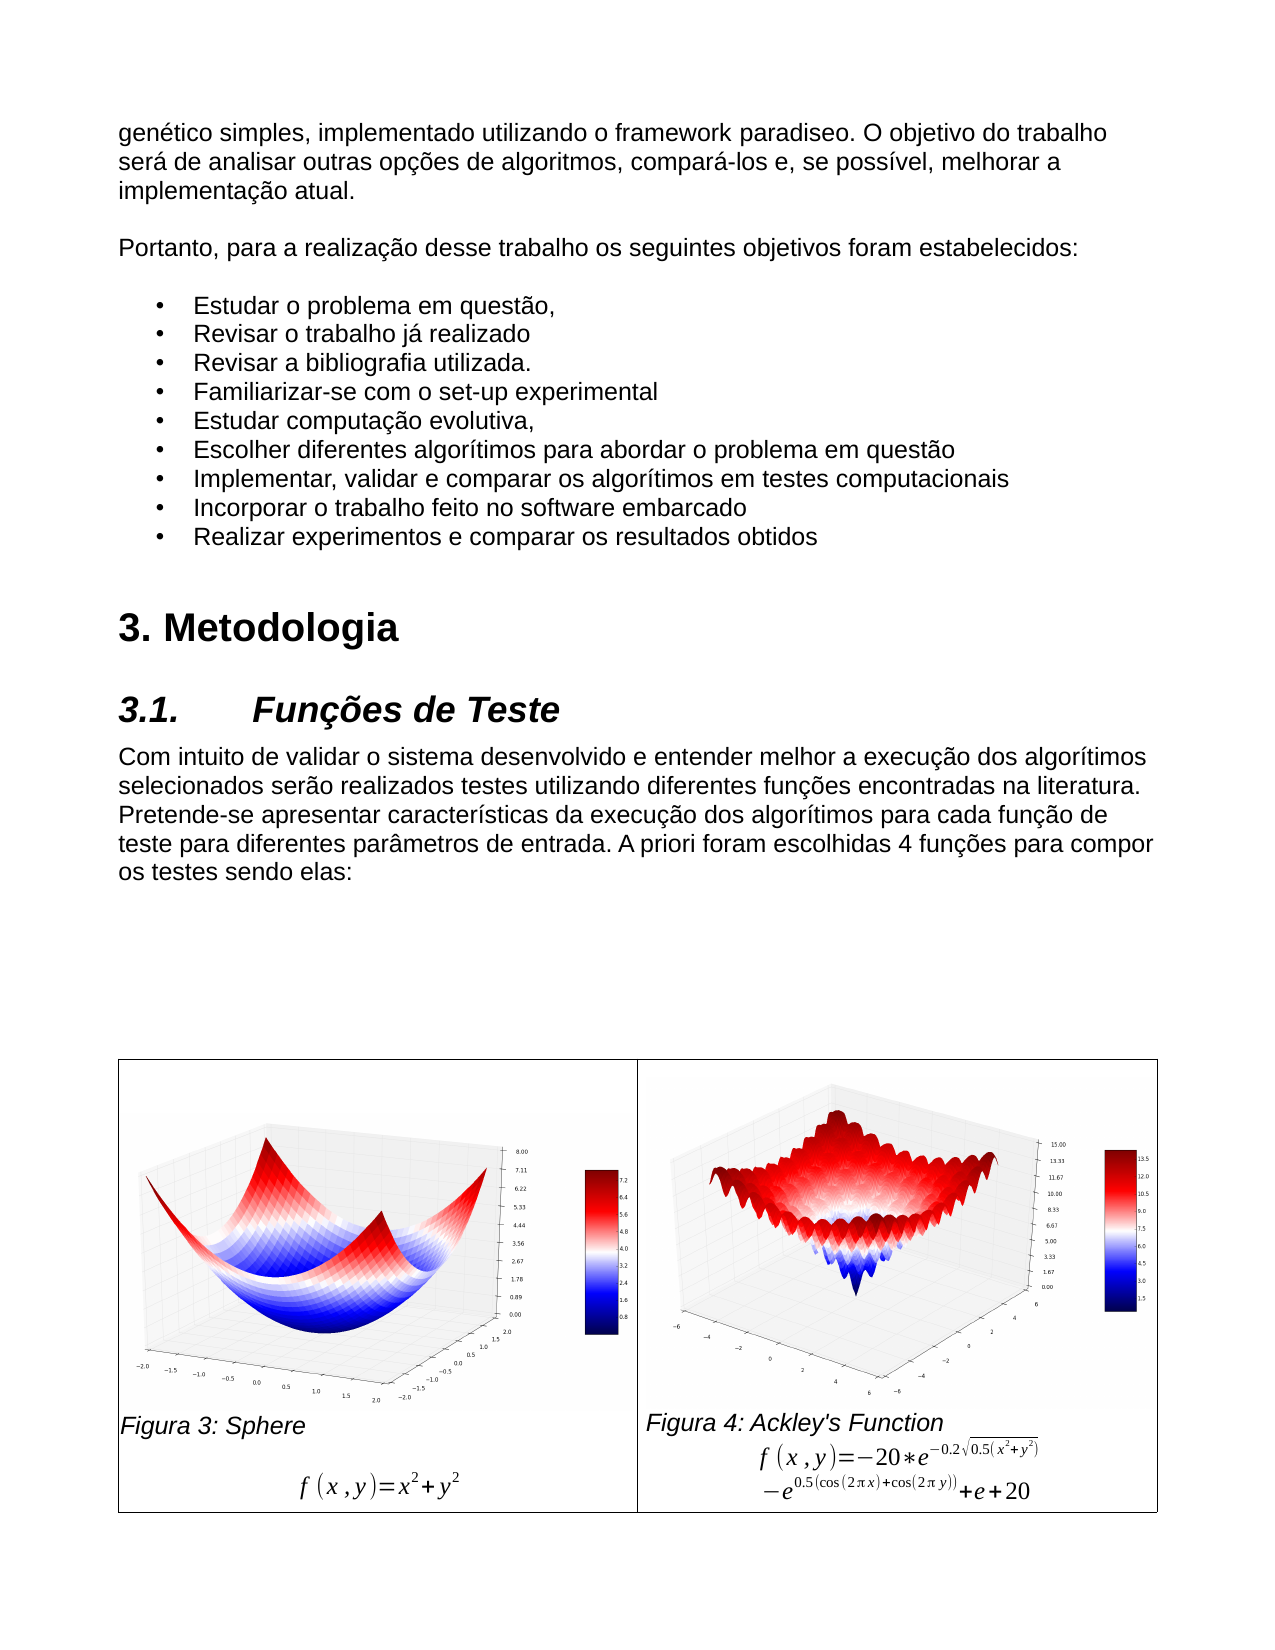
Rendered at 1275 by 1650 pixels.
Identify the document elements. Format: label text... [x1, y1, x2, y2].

text Pretende-se apresentar características da execução dos algorítimos para cada função de teste para diferentes parâmetros de entrada. A priori foram escolhidas 4 funções para compor os testes sendo elas: [118, 800, 1157, 886]
table_header [638, 1409, 1157, 1512]
list Implementar, validar e comparar os algorítimos em testes computacionais [156, 464, 1157, 493]
list Estudar o problema em questão, [156, 291, 1157, 319]
list Escolher diferentes algorítimos para abordar o problema em questão [156, 435, 1157, 464]
table_header [119, 1060, 637, 1113]
list Familiarizar-se com o set-up experimental [156, 377, 1157, 406]
picture [645, 1077, 1157, 1409]
list Realizar experimentos e comparar os resultados obtidos [156, 521, 1157, 550]
list Revisar o trabalho já realizado [156, 319, 1157, 348]
list Estudar computação evolutiva, [156, 406, 1157, 435]
table_header [143, 1422, 150, 1432]
table_header [638, 1060, 1157, 1408]
list Revisar a bibliografia utilizada. [156, 348, 1157, 377]
subtitle Metodologia [118, 604, 1157, 650]
subtitle Funções de Teste [118, 688, 1157, 730]
picture [119, 1113, 634, 1411]
table_header [119, 1440, 637, 1512]
list Incorporar o trabalho feito no software embarcado [156, 493, 1157, 521]
table_header [119, 1114, 637, 1439]
text genético simples, implementado utilizando o framework paradiseo. O objetivo do trabalho será de analisar outras opções de algoritmos, compará-los e, se possível, melhorar a implementação atual. [118, 118, 1157, 204]
text Portanto, para a realização desse trabalho os seguintes objetivos foram estabelecidos: [118, 233, 1157, 262]
table_header [246, 1422, 253, 1433]
text Com intuito de validar o sistema desenvolvido e entender melhor a execução dos algorítimos selecionados serão realizados testes utilizando diferentes funções encontradas na literatura. [118, 742, 1157, 800]
